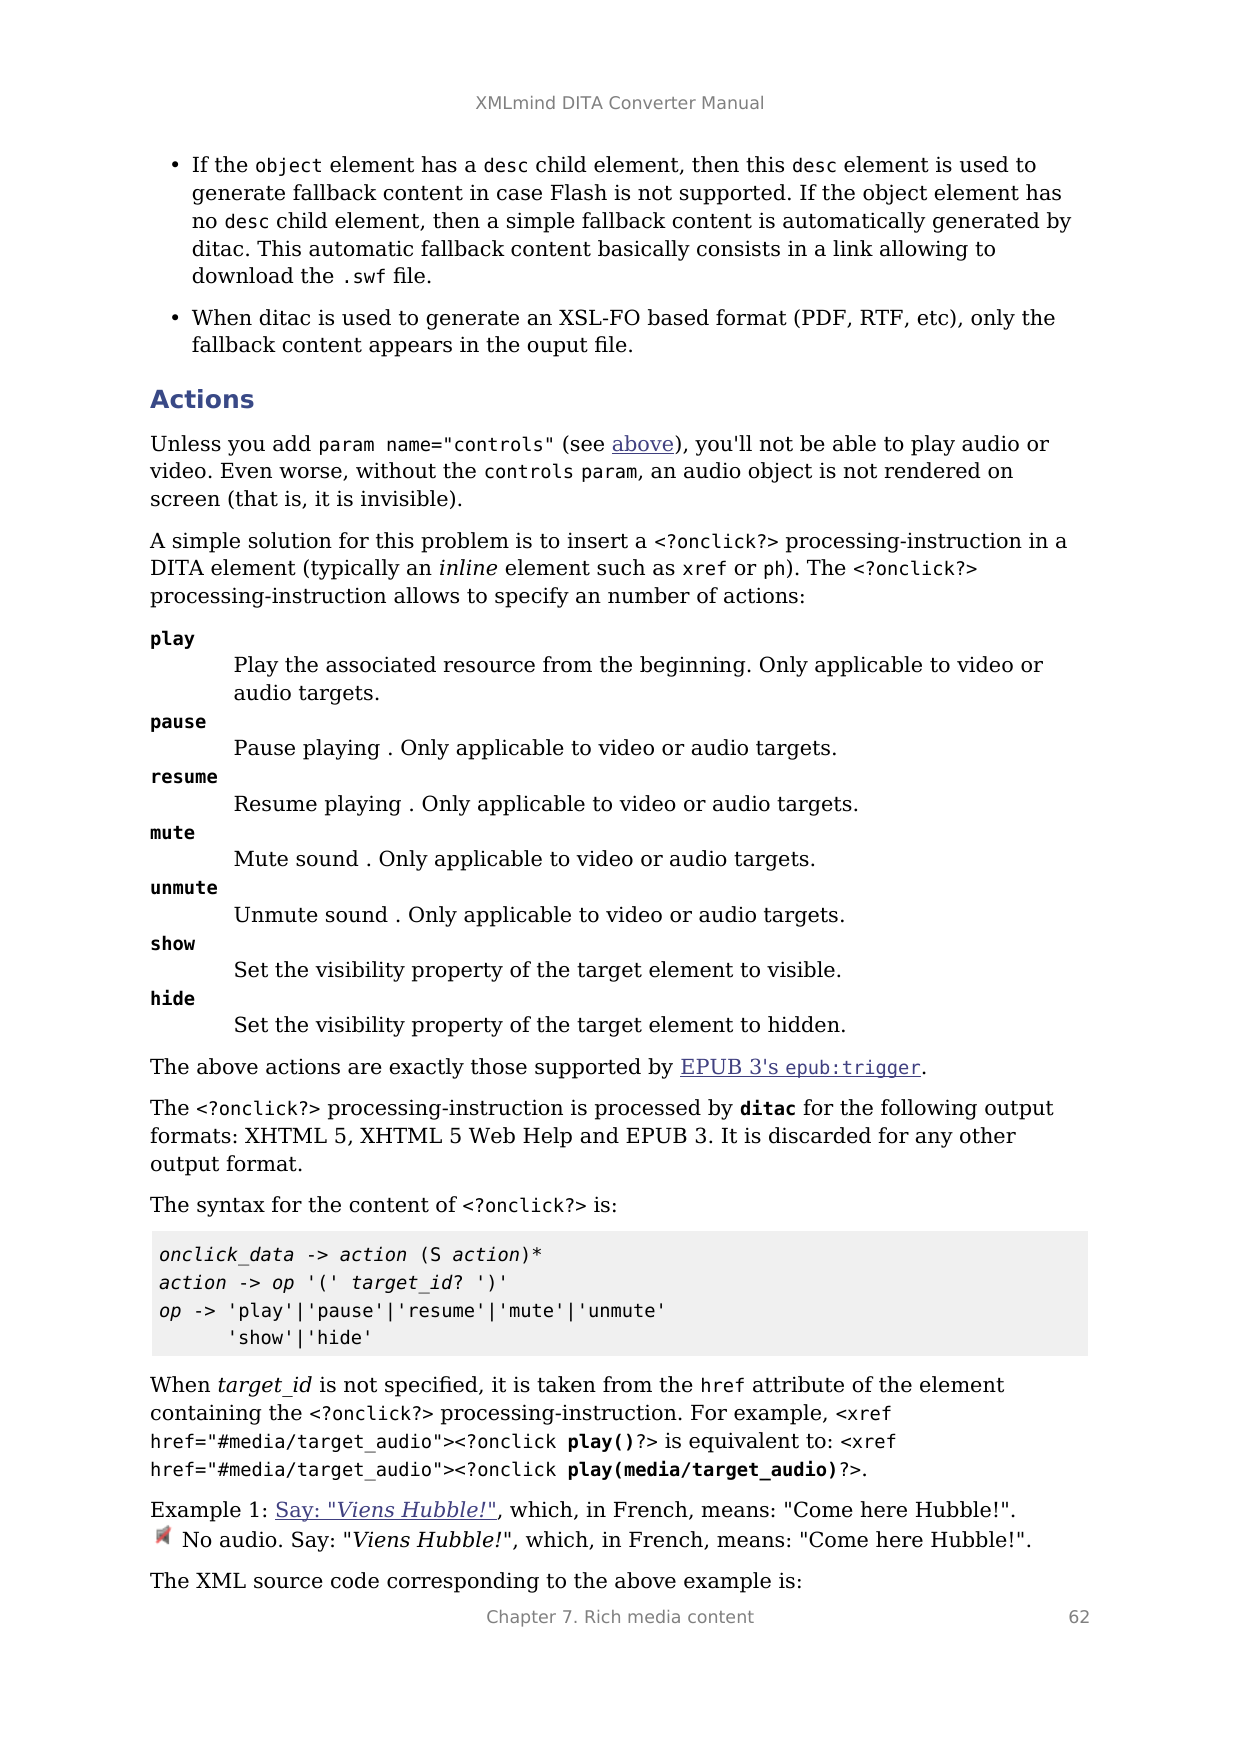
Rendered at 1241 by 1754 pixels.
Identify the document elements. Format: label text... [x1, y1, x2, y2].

text Unless you add param name="controls" (see above), you'll not be able to play audio or video. Even worse, without the controls param, an audio object is not rendered on screen (that is, it is invisible). [150, 428, 1090, 511]
text hide [150, 982, 1090, 1010]
text Set the visibility property of the target element to visible. [233, 954, 1090, 982]
text Unmute sound . Only applicable to video or audio targets. [233, 899, 1090, 927]
text Set the visibility property of the target element to hidden. [233, 1010, 1090, 1038]
text mute [150, 816, 1090, 844]
text Pause playing . Only applicable to video or audio targets. [233, 733, 1090, 761]
text resume [150, 761, 1090, 788]
list If the object element has a desc child element, then this desc element is used to generate fallback content in case Flash is not supported. If the object element has no desc child element, then a simple fallback content is automatically generated by ditac. This automatic fallback content basically consists in a link allowing to download the .swf file. [150, 150, 1090, 288]
text unmute [150, 871, 1090, 899]
text A simple solution for this problem is to insert a <?onclick?> processing-instruction in a DITA element (typically an inline element such as xref or ph). The <?onclick?> processing-instruction allows to specify an number of actions: [150, 525, 1090, 608]
text Actions [150, 385, 1090, 414]
text show [150, 927, 1090, 954]
text The above actions are exactly those supported by EPUB 3's epub:trigger. [150, 1051, 1090, 1079]
text Example 1: Say: "Viens Hubble!", which, in French, means: "Come here Hubble!". [150, 1494, 1090, 1522]
text onclick_data -> action (S action)* action -> op '(' target_id? ')' op -> 'play'|'pause'|'resume'|'mute'|'unmute' 'show'|'hide' [152, 1231, 1088, 1356]
list When ditac is used to generate an XSL-FO based format (PDF, RTF, etc), only the fallback content appears in the ouput file. [150, 302, 1090, 358]
text No audio. Say: "Viens Hubble!", which, in French, means: "Come here Hubble!". [150, 1522, 1090, 1552]
text Play the associated resource from the beginning. Only applicable to video or audio targets. [233, 650, 1090, 705]
text The syntax for the content of <?onclick?> is: [150, 1190, 1090, 1217]
text Mute sound . Only applicable to video or audio targets. [233, 844, 1090, 871]
text When target_id is not specified, it is taken from the href attribute of the element containing the <?onclick?> processing-instruction. For example, <xref href="#media/target_audio"><?onclick play()?> is equivalent to: <xref href="#media/target_audio"><?onclick play(media/target_audio)?>. [150, 1370, 1090, 1481]
text The <?onclick?> processing-instruction is processed by ditac for the following output formats: XHTML 5, XHTML 5 Web Help and EPUB 3. It is discarded for any other output format. [150, 1093, 1090, 1176]
text Resume playing . Only applicable to video or audio targets. [233, 788, 1090, 816]
text The XML source code corresponding to the above example is: [150, 1566, 1090, 1594]
picture [150, 1522, 175, 1548]
text play [150, 622, 1090, 650]
text pause [150, 705, 1090, 733]
